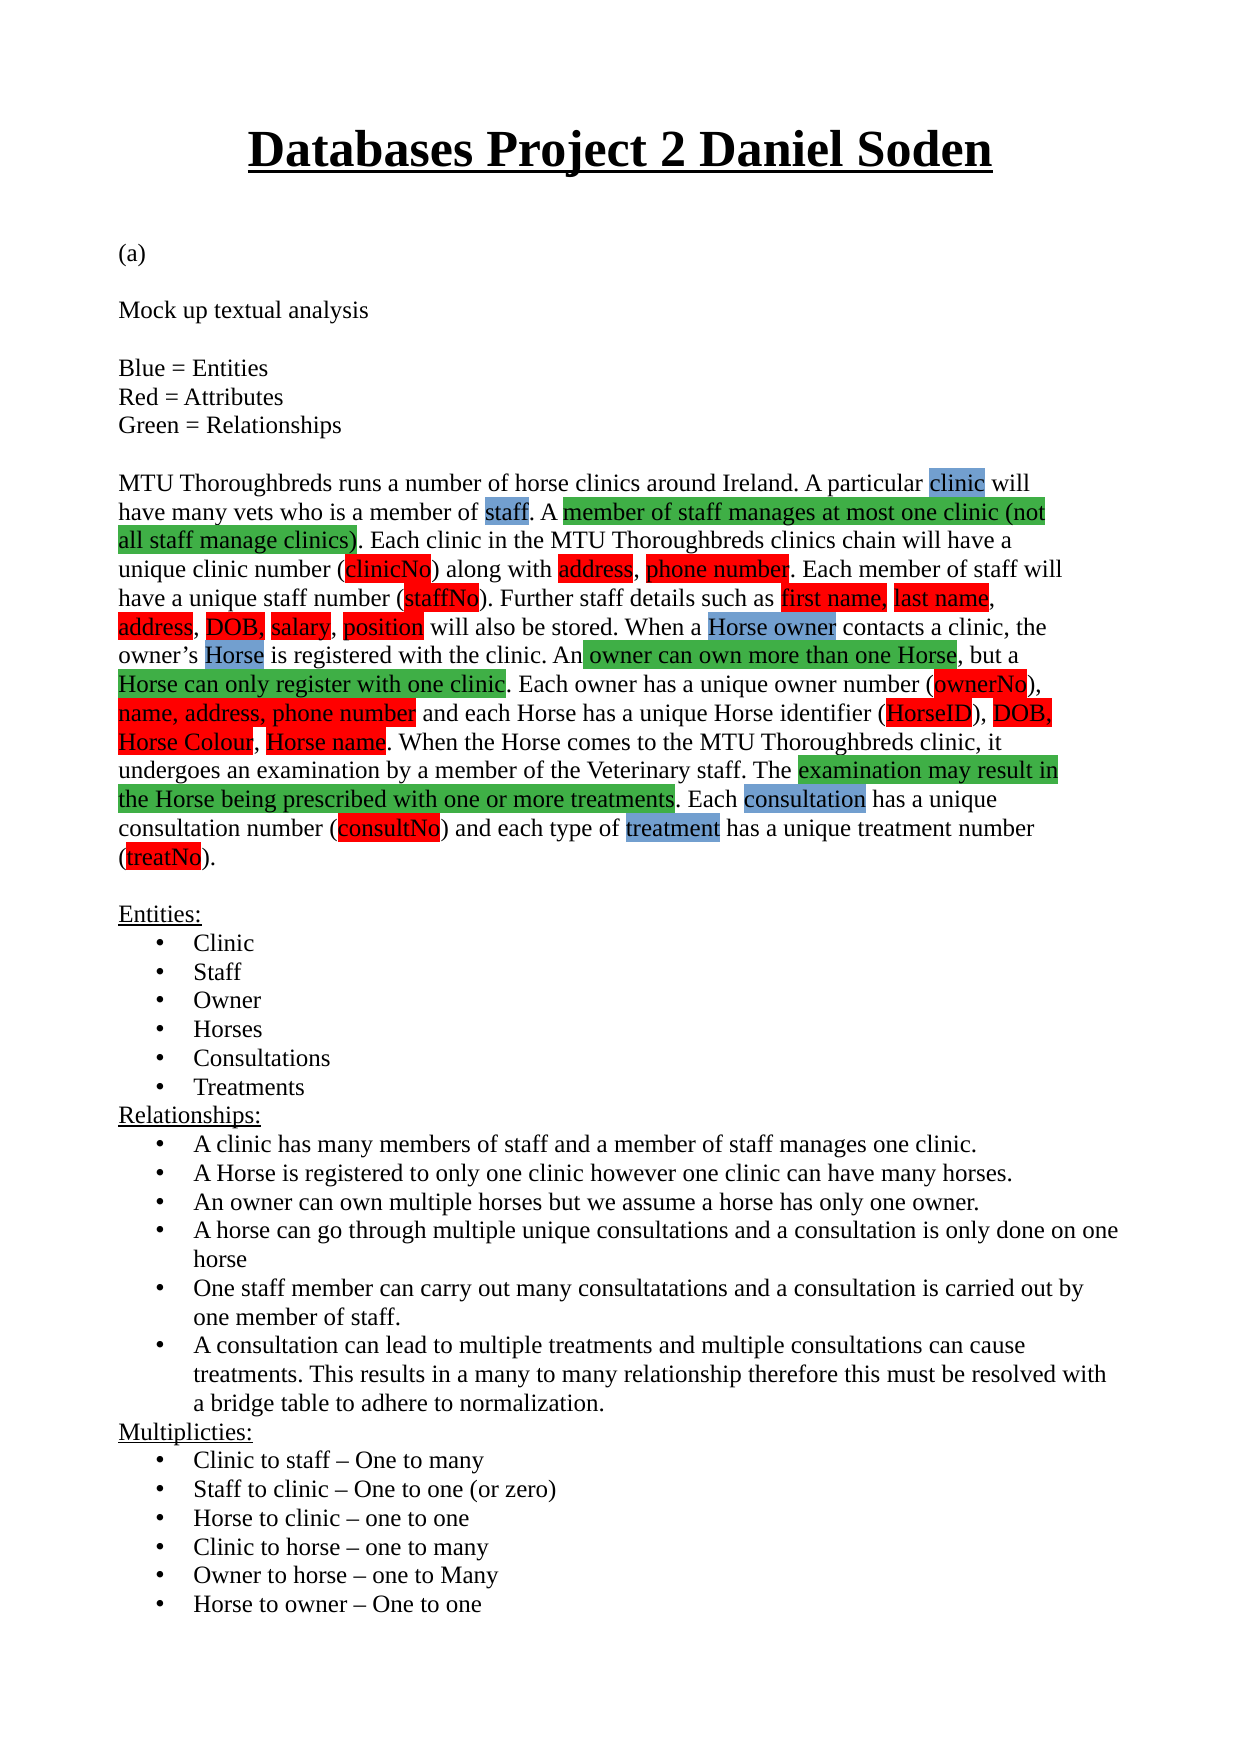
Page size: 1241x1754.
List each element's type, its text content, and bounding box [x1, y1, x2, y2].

list Owner [156, 985, 1122, 1014]
text (a) [118, 238, 1122, 267]
text Horse Colour, Horse name. When the Horse comes to the MTU Thoroughbreds clinic, it [118, 727, 1122, 755]
list Clinic to staff – One to many [156, 1445, 1122, 1474]
text consultation number (consultNo) and each type of treatment has a unique treatment number [118, 813, 1122, 842]
text Blue = Entities [118, 353, 1122, 382]
list Treatments [156, 1072, 1122, 1100]
list Staff to clinic – One to one (or zero) [156, 1474, 1122, 1503]
text owner’s Horse is registered with the clinic. An owner can own more than one Horse, but a [118, 640, 1122, 669]
text (treatNo). [118, 842, 1122, 870]
list An owner can own multiple horses but we assume a horse has only one owner. [156, 1187, 1122, 1215]
list Clinic [156, 928, 1122, 957]
list A horse can go through multiple unique consultations and a consultation is only done on one horse [156, 1215, 1122, 1273]
text Relationships: [118, 1100, 1122, 1129]
list Clinic to horse – one to many [156, 1532, 1122, 1560]
text all staff manage clinics). Each clinic in the MTU Thoroughbreds clinics chain will have a [118, 525, 1122, 554]
text Red = Attributes [118, 382, 1122, 410]
list Staff [156, 957, 1122, 985]
text have many vets who is a member of staff. A member of staff manages at most one clinic (not [118, 497, 1122, 525]
list A Horse is registered to only one clinic however one clinic can have many horses. [156, 1158, 1122, 1187]
text MTU Thoroughbreds runs a number of horse clinics around Ireland. A particular clinic will [118, 468, 1122, 497]
text undergoes an examination by a member of the Veterinary staff. The examination may result in [118, 755, 1122, 784]
text unique clinic number (clinicNo) along with address, phone number. Each member of staff will [118, 554, 1122, 583]
list Consultations [156, 1043, 1122, 1072]
list Owner to horse – one to Many [156, 1560, 1122, 1589]
text have a unique staff number (staffNo). Further staff details such as first name, last name, [118, 583, 1122, 612]
list Horses [156, 1014, 1122, 1043]
text Entities: [118, 899, 1122, 928]
list Horse to clinic – one to one [156, 1503, 1122, 1532]
text Green = Relationships [118, 410, 1122, 439]
text name, address, phone number and each Horse has a unique Horse identifier (HorseID), DOB, [118, 698, 1122, 727]
text Mock up textual analysis [118, 295, 1122, 324]
list A consultation can lead to multiple treatments and multiple consultations can cause treatments. This results in a many to many relationship therefore this must be resolved with a bridge table to adhere to normalization. [156, 1330, 1122, 1417]
list Horse to owner – One to one [156, 1589, 1122, 1618]
list A clinic has many members of staff and a member of staff manages one clinic. [156, 1129, 1122, 1158]
text address, DOB, salary, position will also be stored. When a Horse owner contacts a clinic, the [118, 612, 1122, 640]
list One staff member can carry out many consultatations and a consultation is carried out by one member of staff. [156, 1273, 1122, 1330]
text Multiplicties: [118, 1417, 1122, 1445]
text Horse can only register with one clinic. Each owner has a unique owner number (ownerNo), [118, 669, 1122, 698]
text Databases Project 2 Daniel Soden [118, 118, 1122, 178]
text the Horse being prescribed with one or more treatments. Each consultation has a unique [118, 784, 1122, 813]
